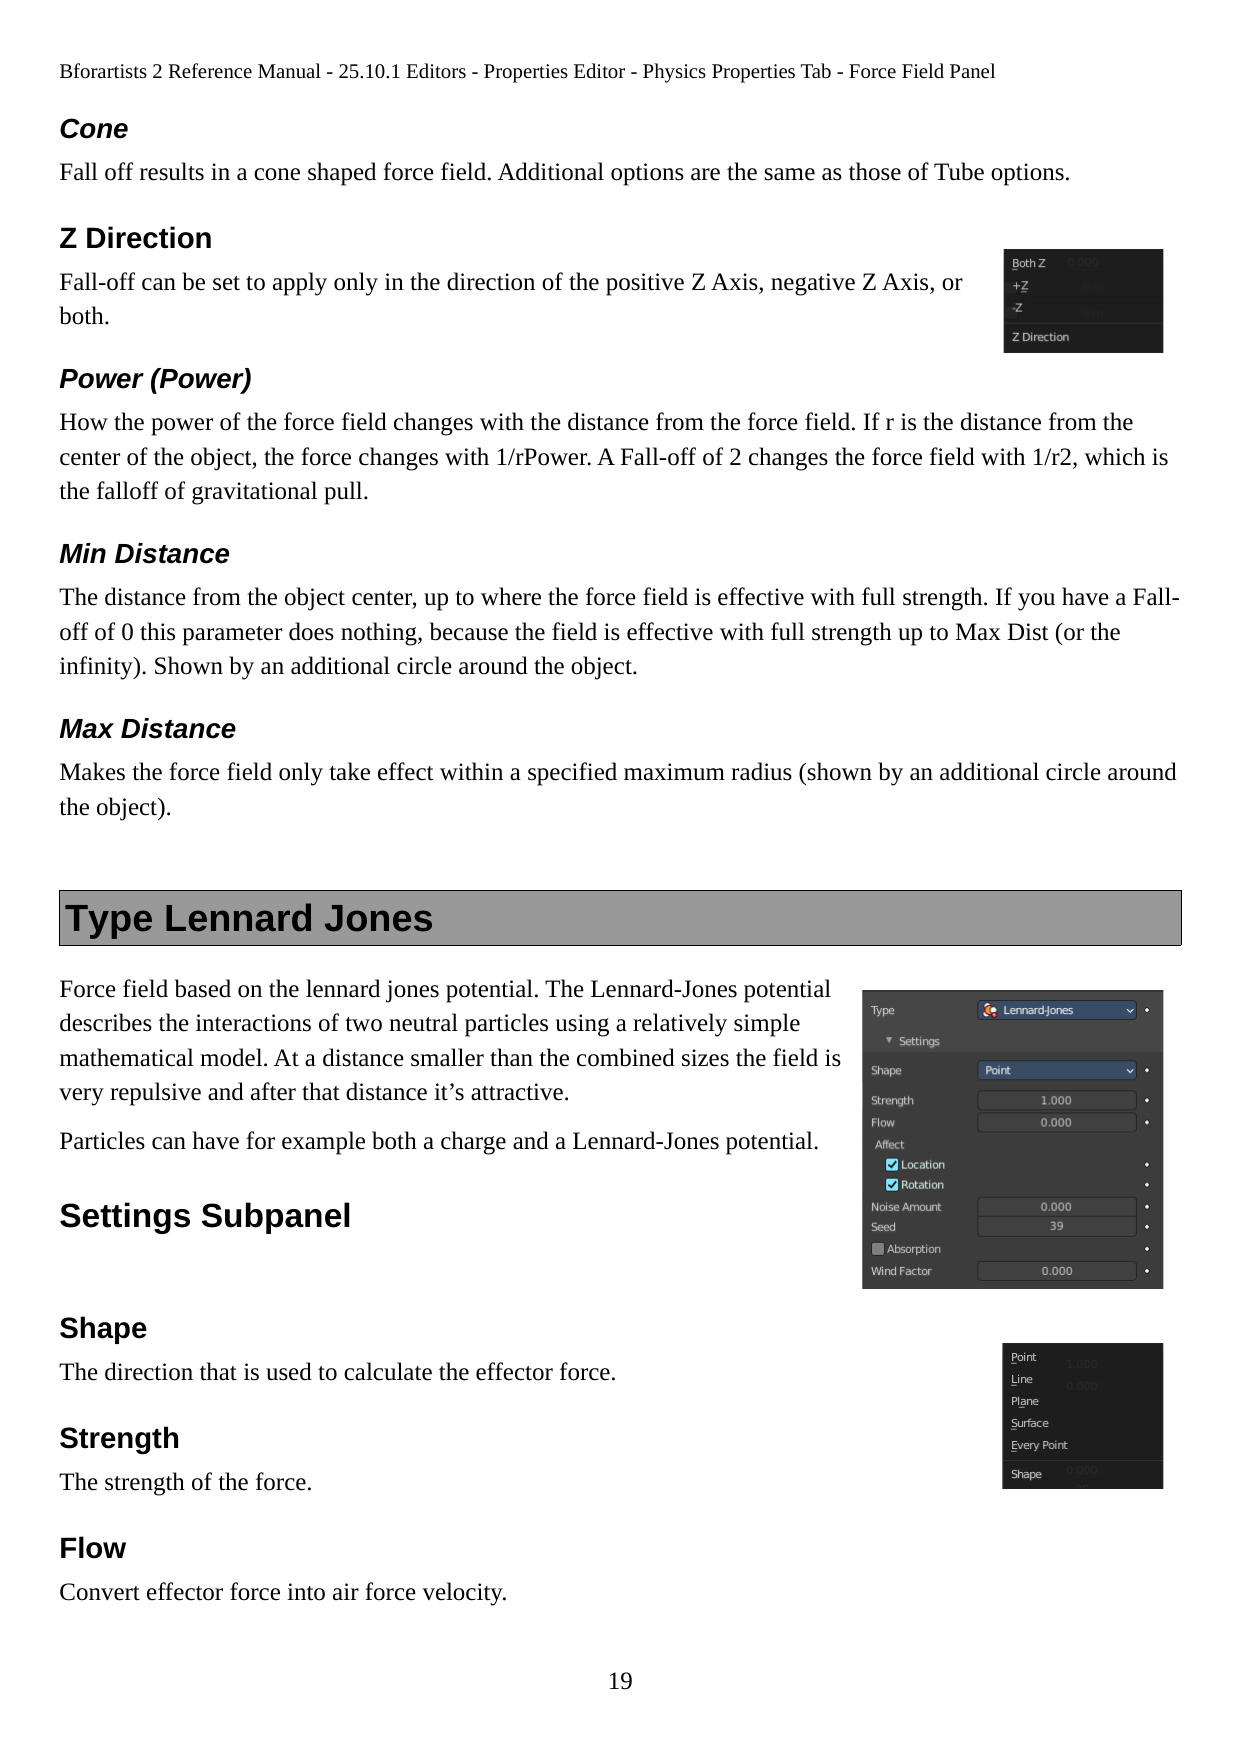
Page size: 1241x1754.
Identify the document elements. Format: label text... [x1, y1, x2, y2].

text Force field based on the lennard jones potential. The Lennard-Jones potential describes the interactions of two neutral particles using a relatively simple mathematical model. At a distance smaller than the combined sizes the field is very repulsive and after that distance it’s attractive. [59, 974, 1181, 1106]
text Makes the force field only take effect within a specified maximum radius (shown by an additional circle around the object). [59, 757, 1181, 820]
picture [1002, 1343, 1164, 1489]
text Fall off results in a cone shaped force field. Additional options are the same as those of Tube options. [59, 157, 1181, 186]
subtitle [1164, 1421, 1181, 1454]
subtitle Strength [59, 1421, 1002, 1454]
text Fall-off can be set to apply only in the direction of the positive Z Axis, negative Z Axis, or both. [59, 267, 1003, 330]
text Particles can have for example both a charge and a Lennard-Jones potential. [59, 1126, 862, 1155]
text The direction that is used to calculate the effector force. [59, 1357, 1002, 1386]
table_header Type Lennard Jones [60, 891, 1181, 945]
text The strength of the force. [59, 1467, 1181, 1496]
text The distance from the object center, up to where the force field is effective with full strength. If you have a Fall-off of 0 this parameter does nothing, because the field is effective with full strength up to Max Dist (or the infinity). Shown by an additional circle around the object. [59, 582, 1181, 680]
subtitle Z Direction [59, 221, 1181, 254]
subtitle Max Distance [59, 713, 1181, 744]
text How the power of the force field changes with the distance from the force field. If r is the distance from the center of the object, the force changes with 1/rPower. A Fall-off of 2 changes the force field with 1/r2, which is the falloff of gravitational pull. [59, 407, 1181, 505]
picture [1003, 249, 1164, 353]
picture [862, 990, 1164, 1289]
subtitle Cone [59, 113, 1181, 144]
text Convert effector force into air force velocity. [59, 1577, 1181, 1606]
subtitle Power (Power) [59, 363, 1181, 395]
subtitle Min Distance [59, 538, 1181, 570]
subtitle Shape [59, 1311, 1181, 1345]
subtitle Settings Subpanel [59, 1196, 862, 1235]
subtitle Flow [59, 1531, 1181, 1564]
subtitle [1164, 1196, 1181, 1235]
